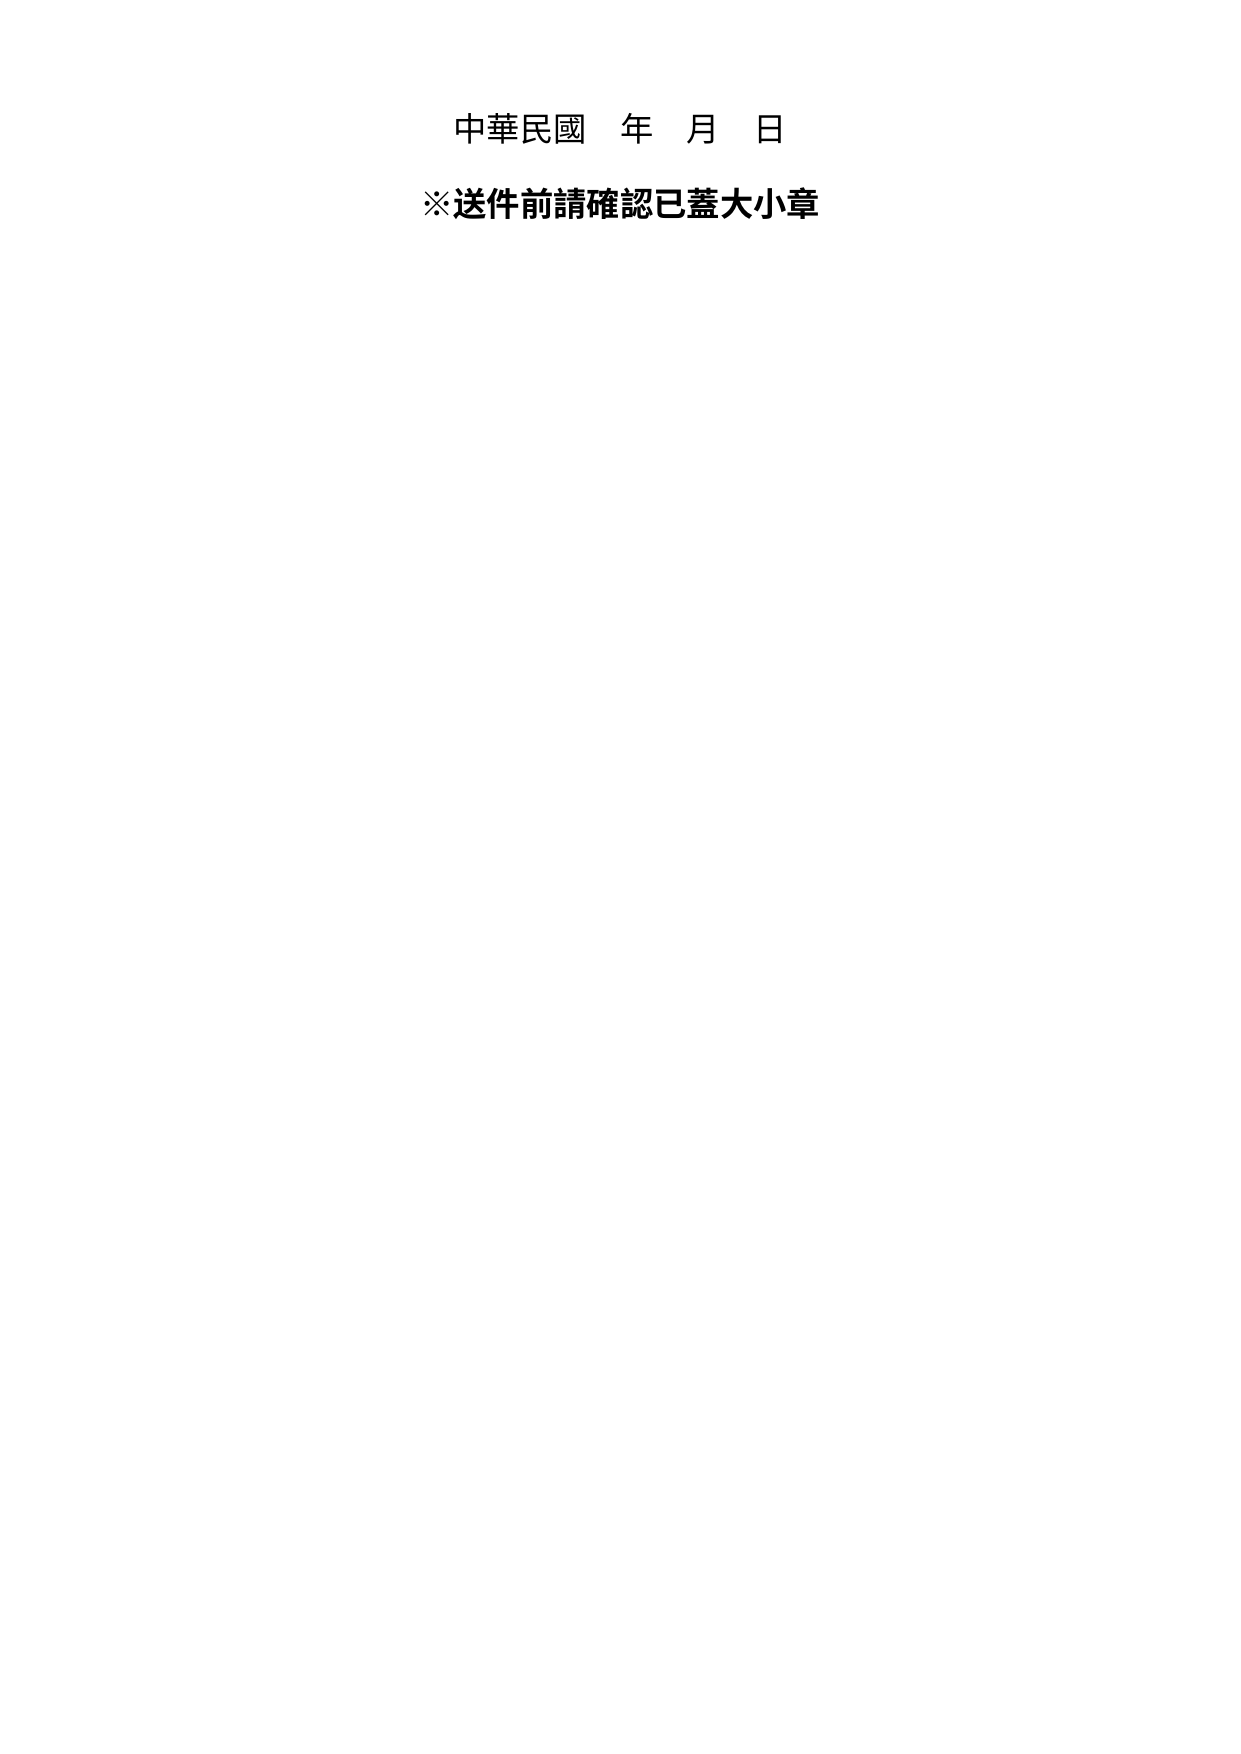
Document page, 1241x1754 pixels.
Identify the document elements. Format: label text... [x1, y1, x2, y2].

text ※送件前請確認已蓋大小章 [103, 178, 1136, 226]
text 中華民國 年 月 日 [103, 103, 1136, 151]
